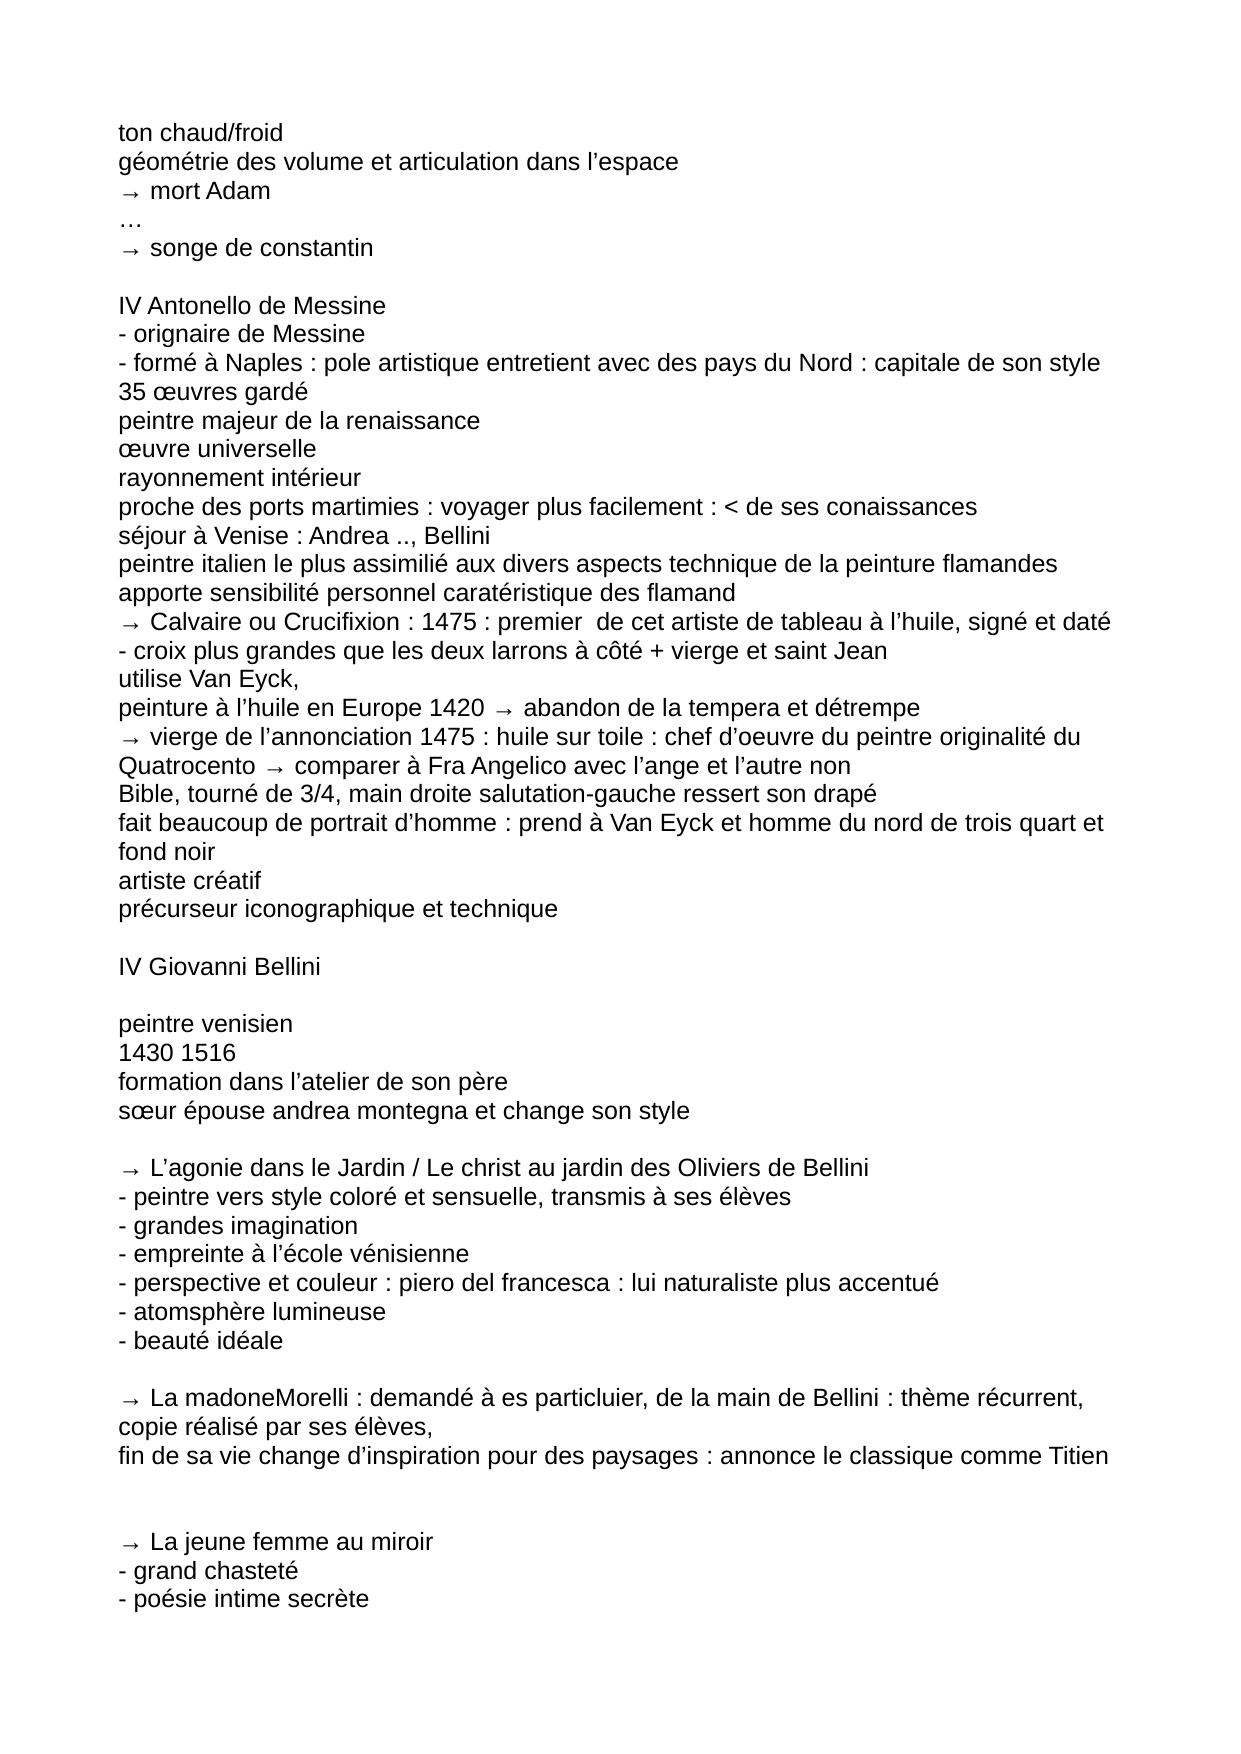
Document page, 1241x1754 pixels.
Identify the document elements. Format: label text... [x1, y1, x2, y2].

text formation dans l’atelier de son père [118, 1067, 1122, 1096]
text ton chaud/froid [118, 118, 1122, 147]
text apporte sensibilité personnel caratéristique des flamand [118, 578, 1122, 607]
text sœur épouse andrea montegna et change son style [118, 1096, 1122, 1124]
text IV Giovanni Bellini [118, 952, 1122, 981]
text utilise Van Eyck, [118, 664, 1122, 693]
text fin de sa vie change d’inspiration pour des paysages : annonce le classique comme Titien [118, 1441, 1122, 1469]
text - grand chasteté [118, 1556, 1122, 1584]
text artiste créatif [118, 866, 1122, 894]
text peintre venisien [118, 1009, 1122, 1038]
text Bible, tourné de 3/4, main droite salutation-gauche ressert son drapé [118, 779, 1122, 808]
text rayonnement intérieur [118, 463, 1122, 492]
text 1430 1516 [118, 1038, 1122, 1067]
text géométrie des volume et articulation dans l’espace [118, 147, 1122, 176]
text fait beaucoup de portrait d’homme : prend à Van Eyck et homme du nord de trois quart et fond noir [118, 808, 1122, 866]
text peintre italien le plus assimilié aux divers aspects technique de la peinture flamandes [118, 549, 1122, 578]
text IV Antonello de Messine [118, 291, 1122, 319]
text précurseur iconographique et technique [118, 894, 1122, 923]
text - atomsphère lumineuse [118, 1297, 1122, 1326]
text → songe de constantin [118, 233, 1122, 262]
text peinture à l’huile en Europe 1420 → abandon de la tempera et détrempe [118, 693, 1122, 722]
text - perspective et couleur : piero del francesca : lui naturaliste plus accentué [118, 1268, 1122, 1297]
text œuvre universelle [118, 434, 1122, 463]
text peintre majeur de la renaissance [118, 406, 1122, 434]
text - poésie intime secrète [118, 1584, 1122, 1613]
text - orignaire de Messine [118, 319, 1122, 348]
text … [118, 204, 1122, 233]
text → Calvaire ou Crucifixion : 1475 : premier de cet artiste de tableau à l’huile, signé et daté [118, 607, 1122, 636]
text séjour à Venise : Andrea .., Bellini [118, 521, 1122, 549]
text → mort Adam [118, 176, 1122, 204]
text - croix plus grandes que les deux larrons à côté + vierge et saint Jean [118, 636, 1122, 664]
text proche des ports martimies : voyager plus facilement : < de ses conaissances [118, 492, 1122, 521]
text → La madoneMorelli : demandé à es particluier, de la main de Bellini : thème récurrent, copie réalisé par ses élèves, [118, 1383, 1122, 1441]
text - empreinte à l’école vénisienne [118, 1239, 1122, 1268]
text - formé à Naples : pole artistique entretient avec des pays du Nord : capitale de son style [118, 348, 1122, 377]
text - beauté idéale [118, 1326, 1122, 1354]
text - peintre vers style coloré et sensuelle, transmis à ses élèves [118, 1182, 1122, 1211]
text 35 œuvres gardé [118, 377, 1122, 406]
text → L’agonie dans le Jardin / Le christ au jardin des Oliviers de Bellini [118, 1153, 1122, 1182]
text → vierge de l’annonciation 1475 : huile sur toile : chef d’oeuvre du peintre originalité du Quatrocento → comparer à Fra Angelico avec l’ange et l’autre non [118, 722, 1122, 779]
text → La jeune femme au miroir [118, 1527, 1122, 1556]
text - grandes imagination [118, 1211, 1122, 1239]
